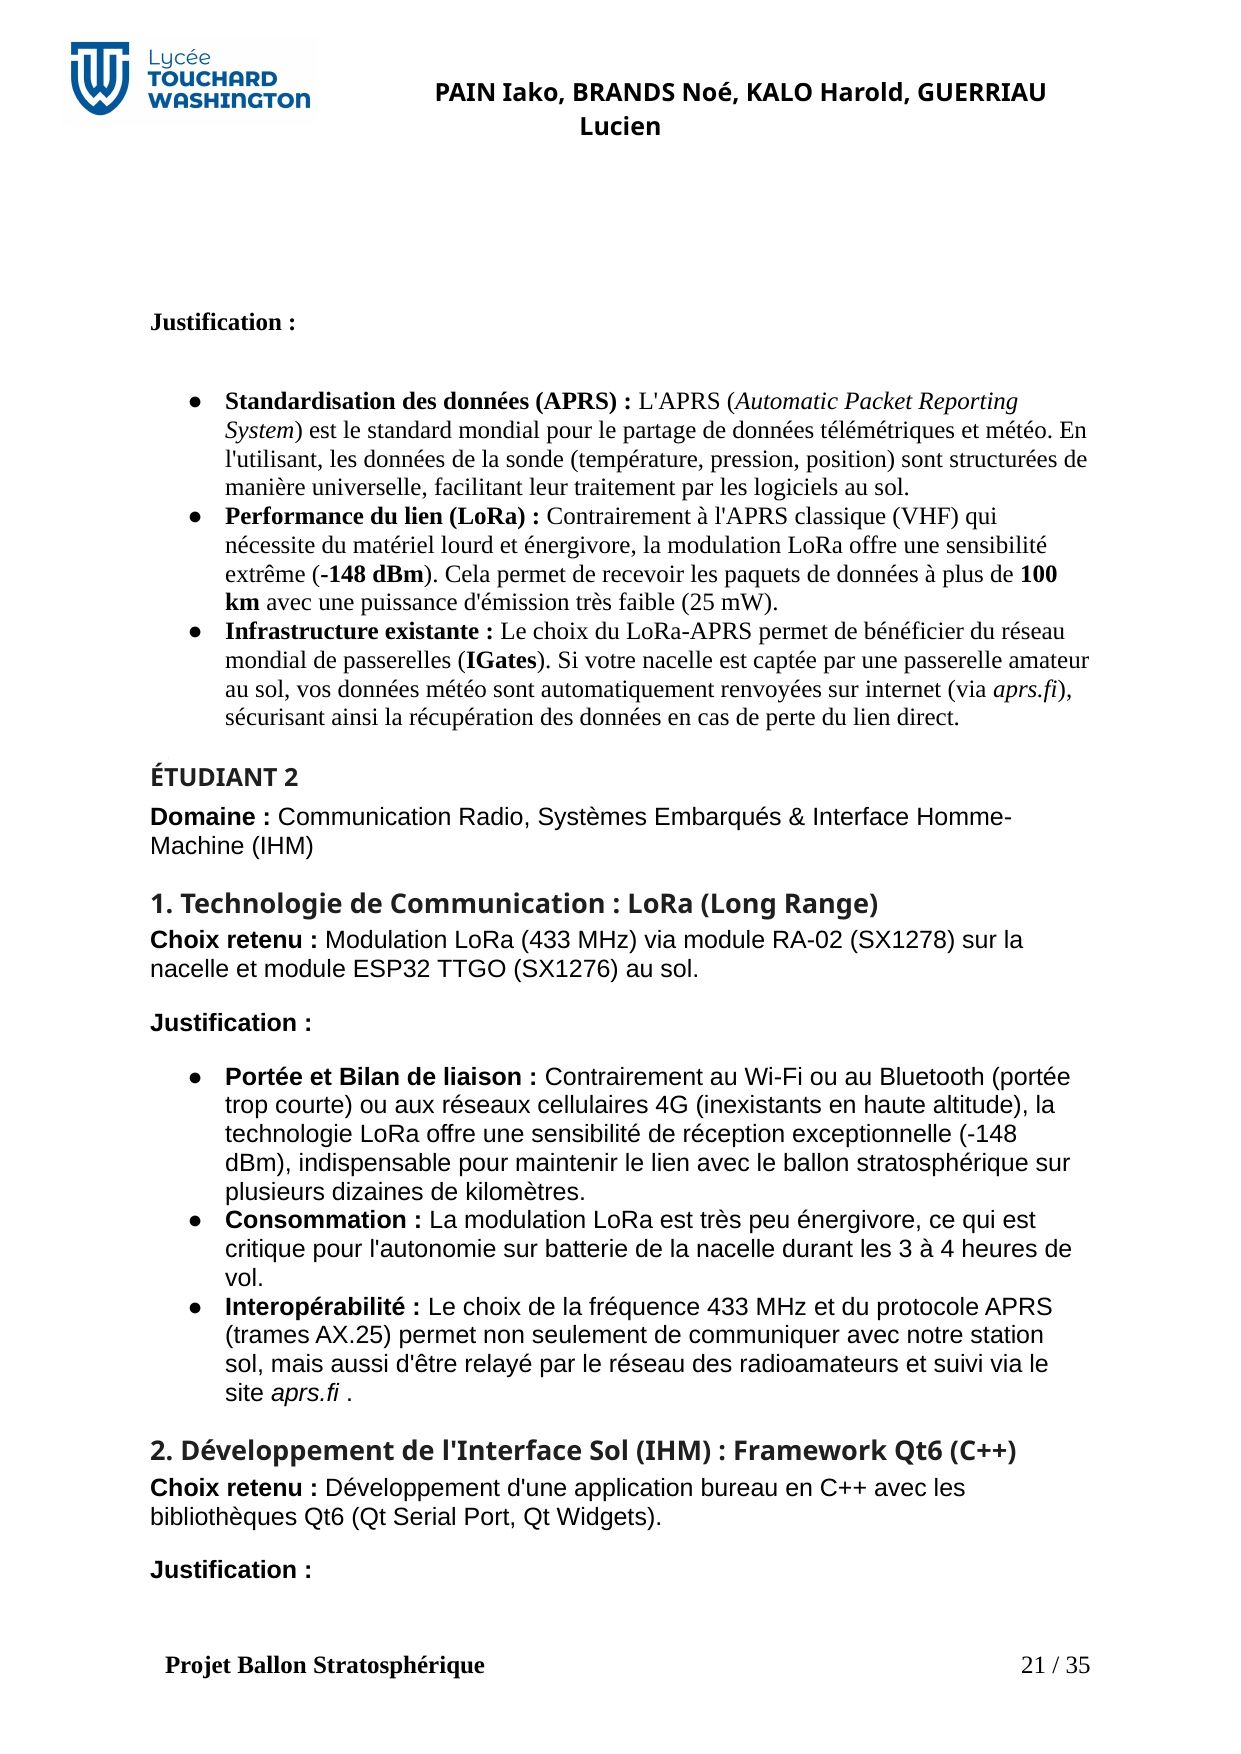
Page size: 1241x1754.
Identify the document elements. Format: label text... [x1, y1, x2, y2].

text Justification : [150, 307, 1090, 336]
list Standardisation des données (APRS) : L'APRS (Automatic Packet Reporting System) est le standard mondial pour le partage de données télémétriques et météo. En l'utilisant, les données de la sonde (température, pression, position) sont structurées de manière universelle, facilitant leur traitement par les logiciels au sol. [187, 386, 1090, 501]
list Performance du lien (LoRa) : Contrairement à l'APRS classique (VHF) qui nécessite du matériel lourd et énergivore, la modulation LoRa offre une sensibilité extrême (-148 dBm). Cela permet de recevoir les paquets de données à plus de 100 km avec une puissance d'émission très faible (25 mW). [187, 501, 1090, 616]
text Choix retenu : Modulation LoRa (433 MHz) via module RA-02 (SX1278) sur la nacelle et module ESP32 TTGO (SX1276) au sol. [150, 925, 1090, 983]
list Consommation : La modulation LoRa est très peu énergivore, ce qui est critique pour l'autonomie sur batterie de la nacelle durant les 3 à 4 heures de vol. [187, 1205, 1090, 1292]
subtitle ÉTUDIANT 2 [150, 759, 1090, 793]
text Choix retenu : Développement d'une application bureau en C++ avec les bibliothèques Qt6 (Qt Serial Port, Qt Widgets). [150, 1473, 1090, 1530]
picture [59, 37, 318, 126]
list Portée et Bilan de liaison : Contrairement au Wi-Fi ou au Bluetooth (portée trop courte) ou aux réseaux cellulaires 4G (inexistants en haute altitude), la technologie LoRa offre une sensibilité de réception exceptionnelle (-148 dBm), indispensable pour maintenir le lien avec le ballon stratosphérique sur plusieurs dizaines de kilomètres. [187, 1062, 1090, 1205]
subtitle 2. Développement de l'Interface Sol (IHM) : Framework Qt6 (C++) [150, 1432, 1090, 1468]
text Justification : [150, 1008, 1090, 1037]
subtitle 1. Technologie de Communication : LoRa (Long Range) [150, 884, 1090, 921]
list Infrastructure existante : Le choix du LoRa-APRS permet de bénéficier du réseau mondial de passerelles (IGates). Si votre nacelle est captée par une passerelle amateur au sol, vos données météo sont automatiquement renvoyées sur internet (via aprs.fi), sécurisant ainsi la récupération des données en cas de perte du lien direct. [187, 616, 1090, 731]
text Justification : [150, 1555, 1090, 1584]
list Interopérabilité : Le choix de la fréquence 433 MHz et du protocole APRS (trames AX.25) permet non seulement de communiquer avec notre station sol, mais aussi d'être relayé par le réseau des radioamateurs et suivi via le site aprs.fi . [187, 1292, 1090, 1407]
text Domaine : Communication Radio, Systèmes Embarqués & Interface Homme-Machine (IHM) [150, 802, 1090, 859]
